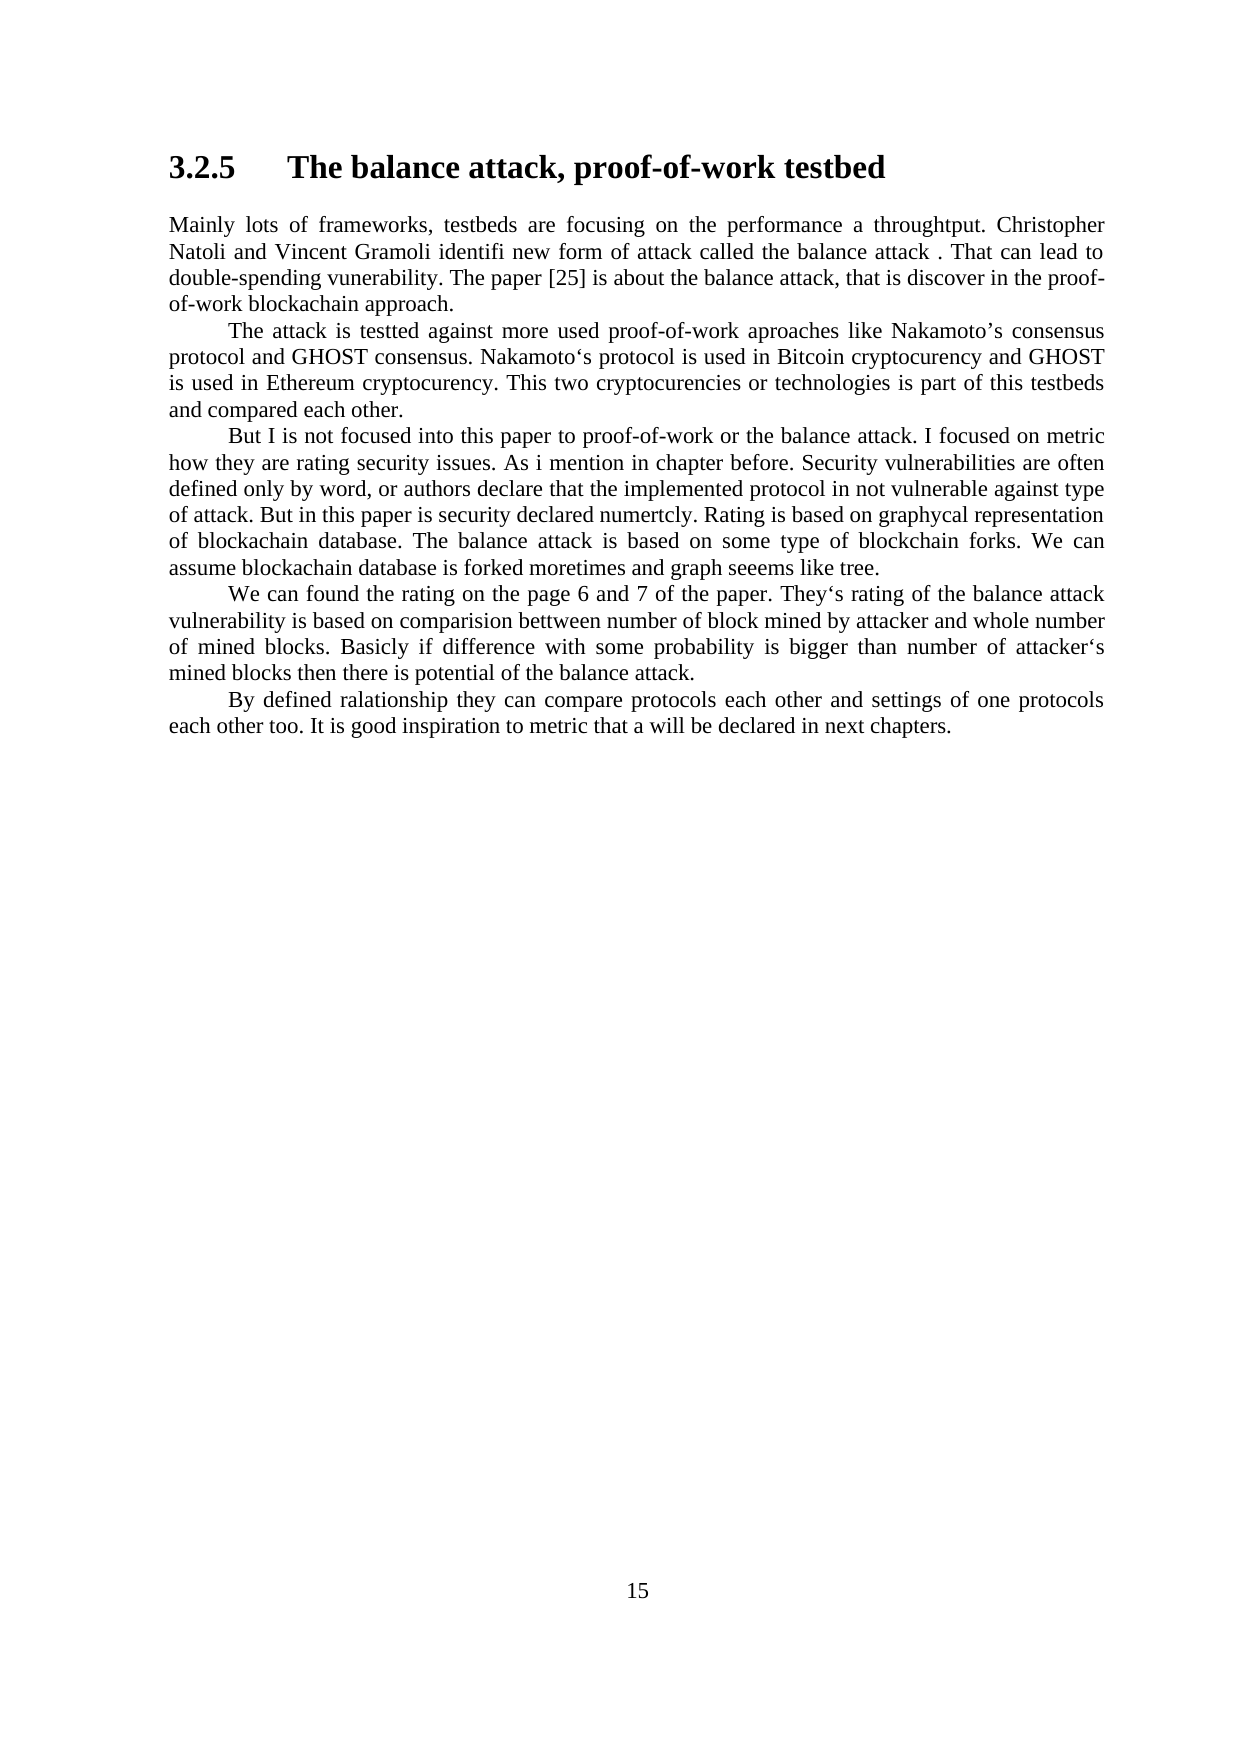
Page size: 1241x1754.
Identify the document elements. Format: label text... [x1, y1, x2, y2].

text Mainly lots of frameworks, testbeds are focusing on the performance a throughtput. Christopher Natoli and Vincent Gramoli identifi new form of attack called the balance attack . That can lead to double-spending vunerability. The paper [25] is about the balance attack, that is discover in the proof-of-work blockachain approach. [169, 211, 1106, 317]
text The attack is testted against more used proof-of-work aproaches like Nakamoto’s consensus protocol and GHOST consensus. Nakamoto‘s protocol is used in Bitcoin cryptocurency and GHOST is used in Ethereum cryptocurency. This two cryptocurencies or technologies is part of this testbeds and compared each other. [169, 317, 1106, 422]
text We can found the rating on the page 6 and 7 of the paper. They‘s rating of the balance attack vulnerability is based on comparision bettween number of block mined by attacker and whole number of mined blocks. Basicly if difference with some probability is bigger than number of attacker‘s mined blocks then there is potential of the balance attack. [169, 580, 1106, 686]
text By defined ralationship they can compare protocols each other and settings of one protocols each other too. It is good inspiration to metric that a will be declared in next chapters. [169, 686, 1106, 738]
subtitle The balance attack, proof-of-work testbed [169, 148, 1106, 186]
text But I is not focused into this paper to proof-of-work or the balance attack. I focused on metric how they are rating security issues. As i mention in chapter before. Security vulnerabilities are often defined only by word, or authors declare that the implemented protocol in not vulnerable against type of attack. But in this paper is security declared numertcly. Rating is based on graphycal representation of blockachain database. The balance attack is based on some type of blockchain forks. We can assume blockachain database is forked moretimes and graph seeems like tree. [169, 422, 1106, 580]
